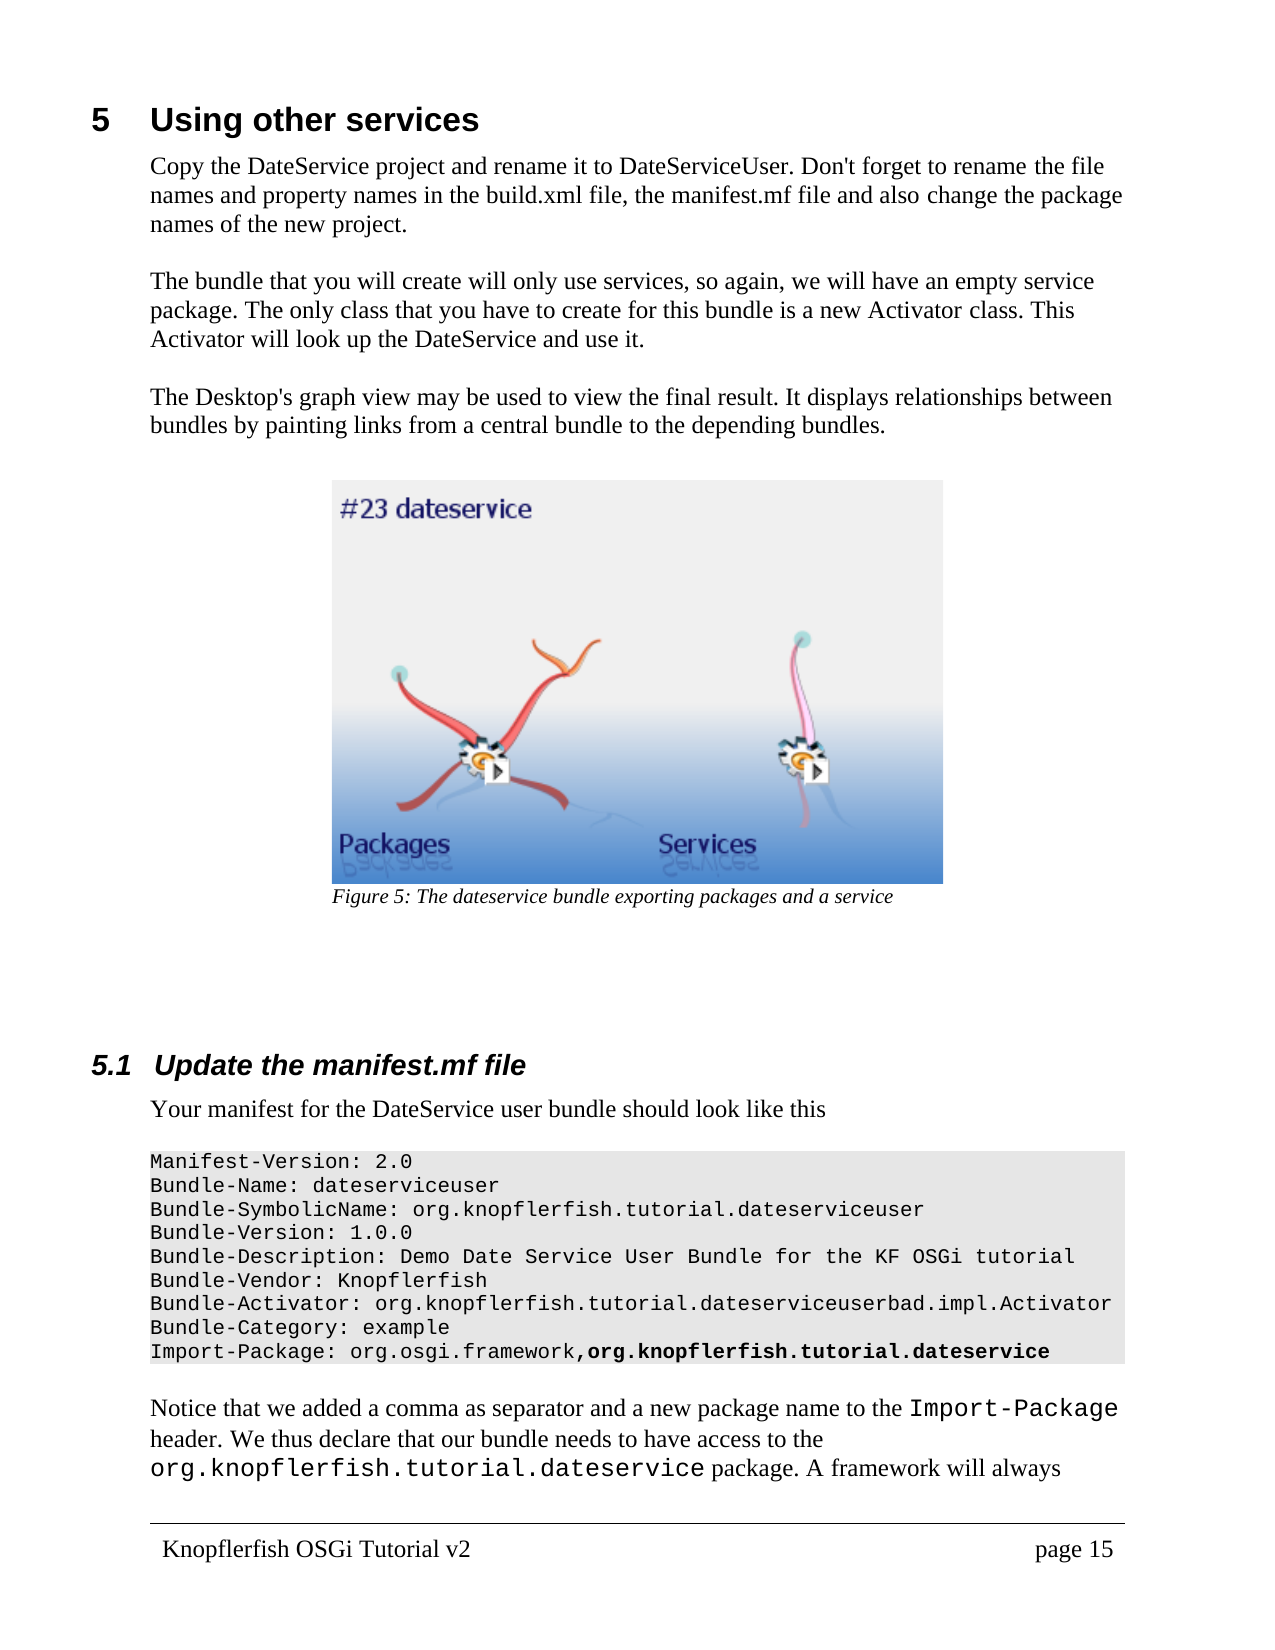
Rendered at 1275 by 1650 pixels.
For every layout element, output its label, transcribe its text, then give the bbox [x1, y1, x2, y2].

text Bundle-SymbolicName: org.knopflerfish.tutorial.dateserviceuser [150, 1199, 1125, 1222]
text Manifest-Version: 2.0 [150, 1151, 1125, 1175]
text Bundle-Version: 1.0.0 [150, 1222, 1125, 1246]
text The Desktop's graph view may be used to view the final result. It displays relationships between bundles by painting links from a central bundle to the depending bundles. [150, 382, 1125, 439]
text Bundle-Name: dateserviceuser [150, 1175, 1125, 1199]
subtitle Update the manifest.mf file [91, 1048, 1125, 1081]
text Bundle-Description: Demo Date Service User Bundle for the KF OSGi tutorial [150, 1246, 1125, 1270]
text Copy the DateService project and rename it to DateServiceUser. Don't forget to rename the file names and property names in the build.xml file, the manifest.mf file and also change the package names of the new project. [150, 151, 1125, 238]
text Your manifest for the DateService user bundle should look like this [150, 1094, 1125, 1123]
text Figure 6: The dateservice bundle exporting packages and a service [332, 884, 943, 908]
subtitle Using other services [91, 100, 1125, 139]
text Import-Package: org.osgi.framework,org.knopflerfish.tutorial.dateservice [150, 1341, 1125, 1364]
text Bundle-Category: example [150, 1317, 1125, 1341]
text Notice that we added a comma as separator and a new package name to the Import-Package header. We thus declare that our bundle needs to have access to the org.knopflerfish.tutorial.dateservice package. A framework will always [150, 1393, 1125, 1484]
text Bundle-Vendor: Knopflerfish [150, 1270, 1125, 1293]
text Bundle-Activator: org.knopflerfish.tutorial.dateserviceuserbad.impl.Activator [150, 1293, 1125, 1317]
text The bundle that you will create will only use services, so again, we will have an empty service package. The only class that you have to create for this bundle is a new Activator class. This Activator will look up the DateService and use it. [150, 266, 1125, 353]
